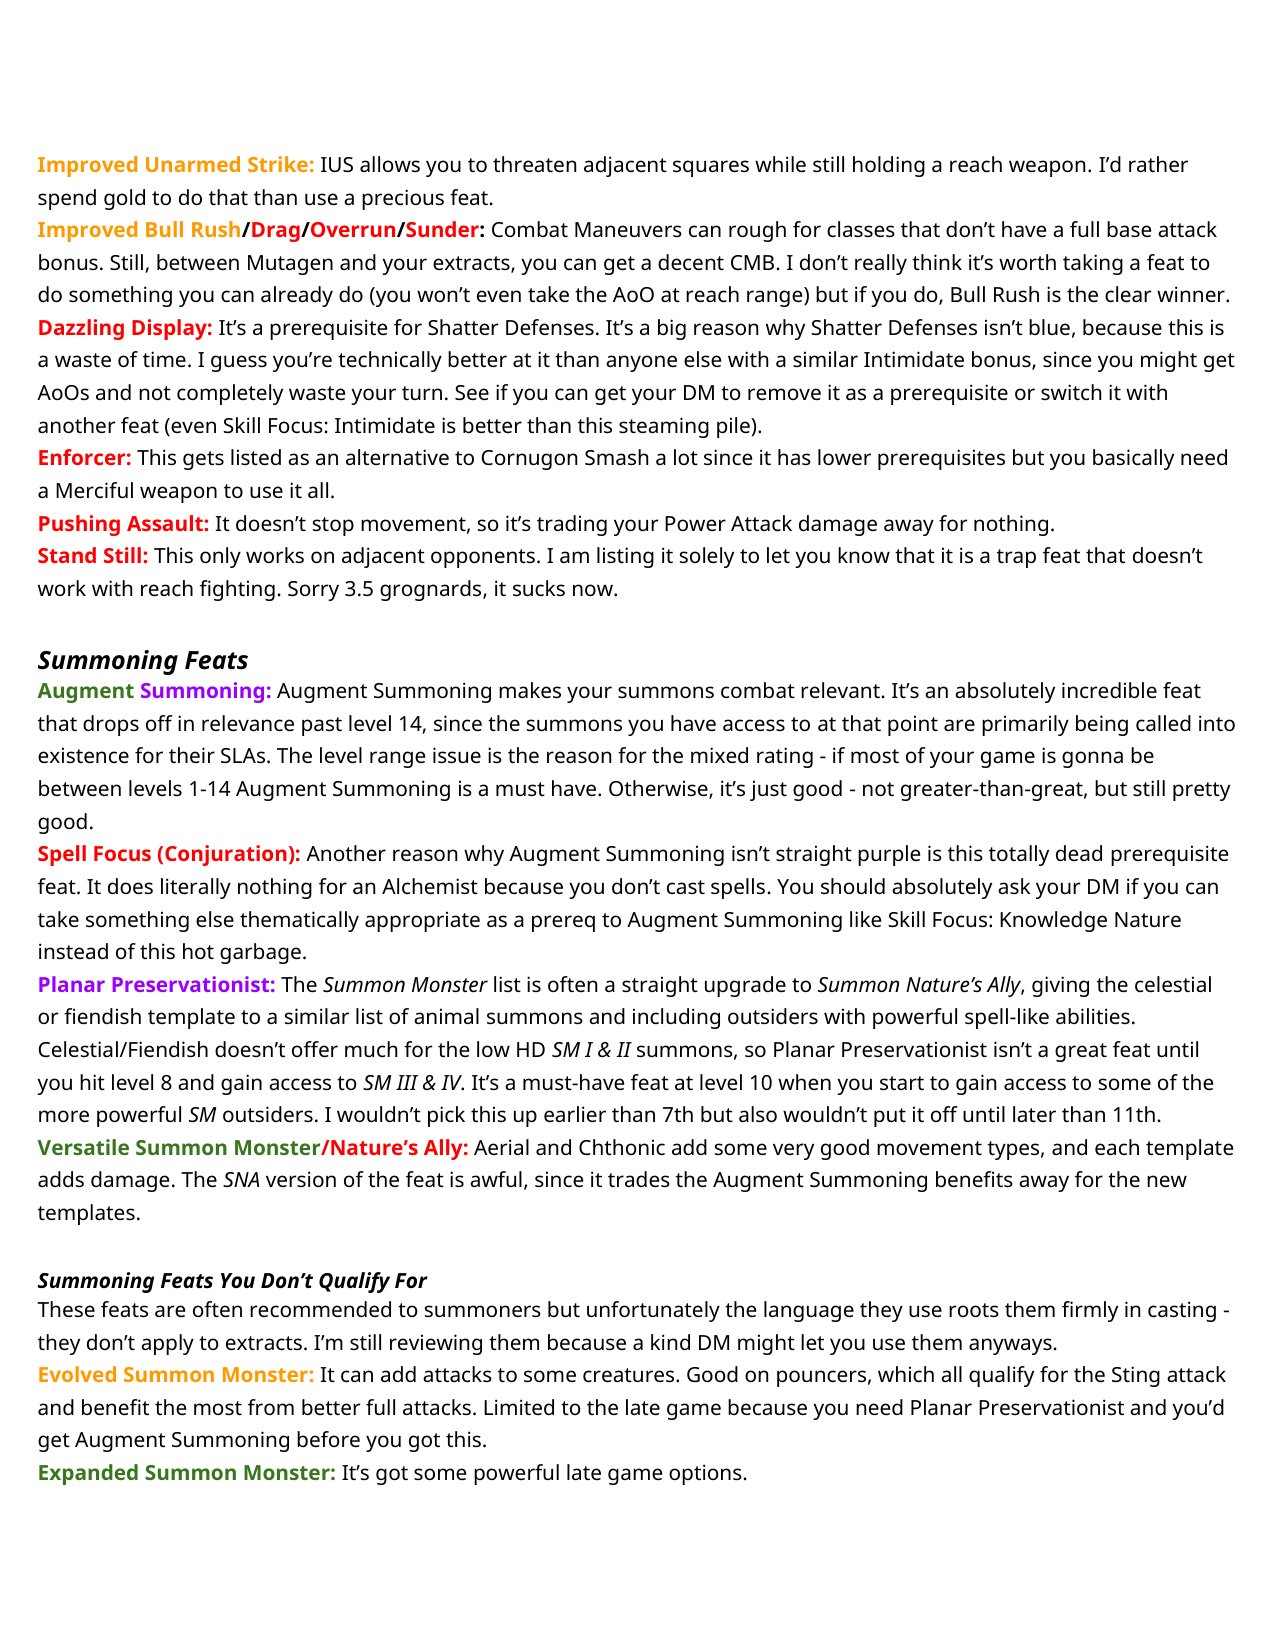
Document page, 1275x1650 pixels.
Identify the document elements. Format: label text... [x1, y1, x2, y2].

text Enforcer: This gets listed as an alternative to Cornugon Smash a lot since it has lower prerequisites but you basically need a Merciful weapon to use it all. [37, 443, 1237, 504]
text Expanded Summon Monster: It’s got some powerful late game options. [37, 1458, 1237, 1487]
text These feats are often recommended to summoners but unfortunately the language they use roots them firmly in casting - they don’t apply to extracts. I’m still reviewing them because a kind DM might let you use them anyways. [37, 1295, 1237, 1356]
text Spell Focus (Conjuration): Another reason why Augment Summoning isn’t straight purple is this totally dead prerequisite feat. It does literally nothing for an Alchemist because you don’t cast spells. You should absolutely ask your DM if you can take something else thematically appropriate as a prereq to Augment Summoning like Skill Focus: Knowledge Nature instead of this hot garbage. [37, 839, 1237, 966]
text Pushing Assault: It doesn’t stop movement, so it’s trading your Power Attack damage away for nothing. [37, 509, 1237, 537]
text Dazzling Display: It’s a prerequisite for Shatter Defenses. It’s a big reason why Shatter Defenses isn’t blue, because this is a waste of time. I guess you’re technically better at it than anyone else with a similar Intimidate bonus, since you might get AoOs and not completely waste your turn. See if you can get your DM to remove it as a prerequisite or switch it with another feat (even Skill Focus: Intimidate is better than this steaming pile). [37, 313, 1237, 439]
text Improved Unarmed Strike: IUS allows you to threaten adjacent squares while still holding a reach weapon. I’d rather spend gold to do that than use a precious feat. [37, 150, 1237, 211]
text Stand Still: This only works on adjacent opponents. I am listing it solely to let you know that it is a trap feat that doesn’t work with reach fighting. Sorry 3.5 grognards, it sucks now. [37, 541, 1237, 602]
text Augment Summoning: Augment Summoning makes your summons combat relevant. It’s an absolutely incredible feat that drops off in relevance past level 14, since the summons you have access to at that point are primarily being called into existence for their SLAs. The level range issue is the reason for the mixed rating - if most of your game is gonna be between levels 1-14 Augment Summoning is a must have. Otherwise, it’s just good - not greater-than-great, but still pretty good. [37, 676, 1237, 835]
text Evolved Summon Monster: It can add attacks to some creatures. Good on pouncers, which all qualify for the Sting attack and benefit the most from better full attacks. Limited to the late game because you need Planar Preservationist and you’d get Augment Summoning before you got this. [37, 1360, 1237, 1454]
subtitle Summoning Feats [37, 642, 1237, 676]
subtitle Summoning Feats You Don’t Qualify For [37, 1267, 1237, 1295]
text Planar Preservationist: The Summon Monster list is often a straight upgrade to Summon Nature’s Ally, giving the celestial or fiendish template to a similar list of animal summons and including outsiders with powerful spell-like abilities. Celestial/Fiendish doesn’t offer much for the low HD SM I & II summons, so Planar Preservationist isn’t a great feat until you hit level 8 and gain access to SM III & IV. It’s a must-have feat at level 10 when you start to gain access to some of the more powerful SM outsiders. I wouldn’t pick this up earlier than 7th but also wouldn’t put it off until later than 11th. [37, 970, 1237, 1129]
text Improved Bull Rush/Drag/Overrun/Sunder: Combat Maneuvers can rough for classes that don’t have a full base attack bonus. Still, between Mutagen and your extracts, you can get a decent CMB. I don’t really think it’s worth taking a feat to do something you can already do (you won’t even take the AoO at reach range) but if you do, Bull Rush is the clear winner. [37, 215, 1237, 309]
text Versatile Summon Monster/Nature’s Ally: Aerial and Chthonic add some very good movement types, and each template adds damage. The SNA version of the feat is awful, since it trades the Augment Summoning benefits away for the new templates. [37, 1133, 1237, 1227]
